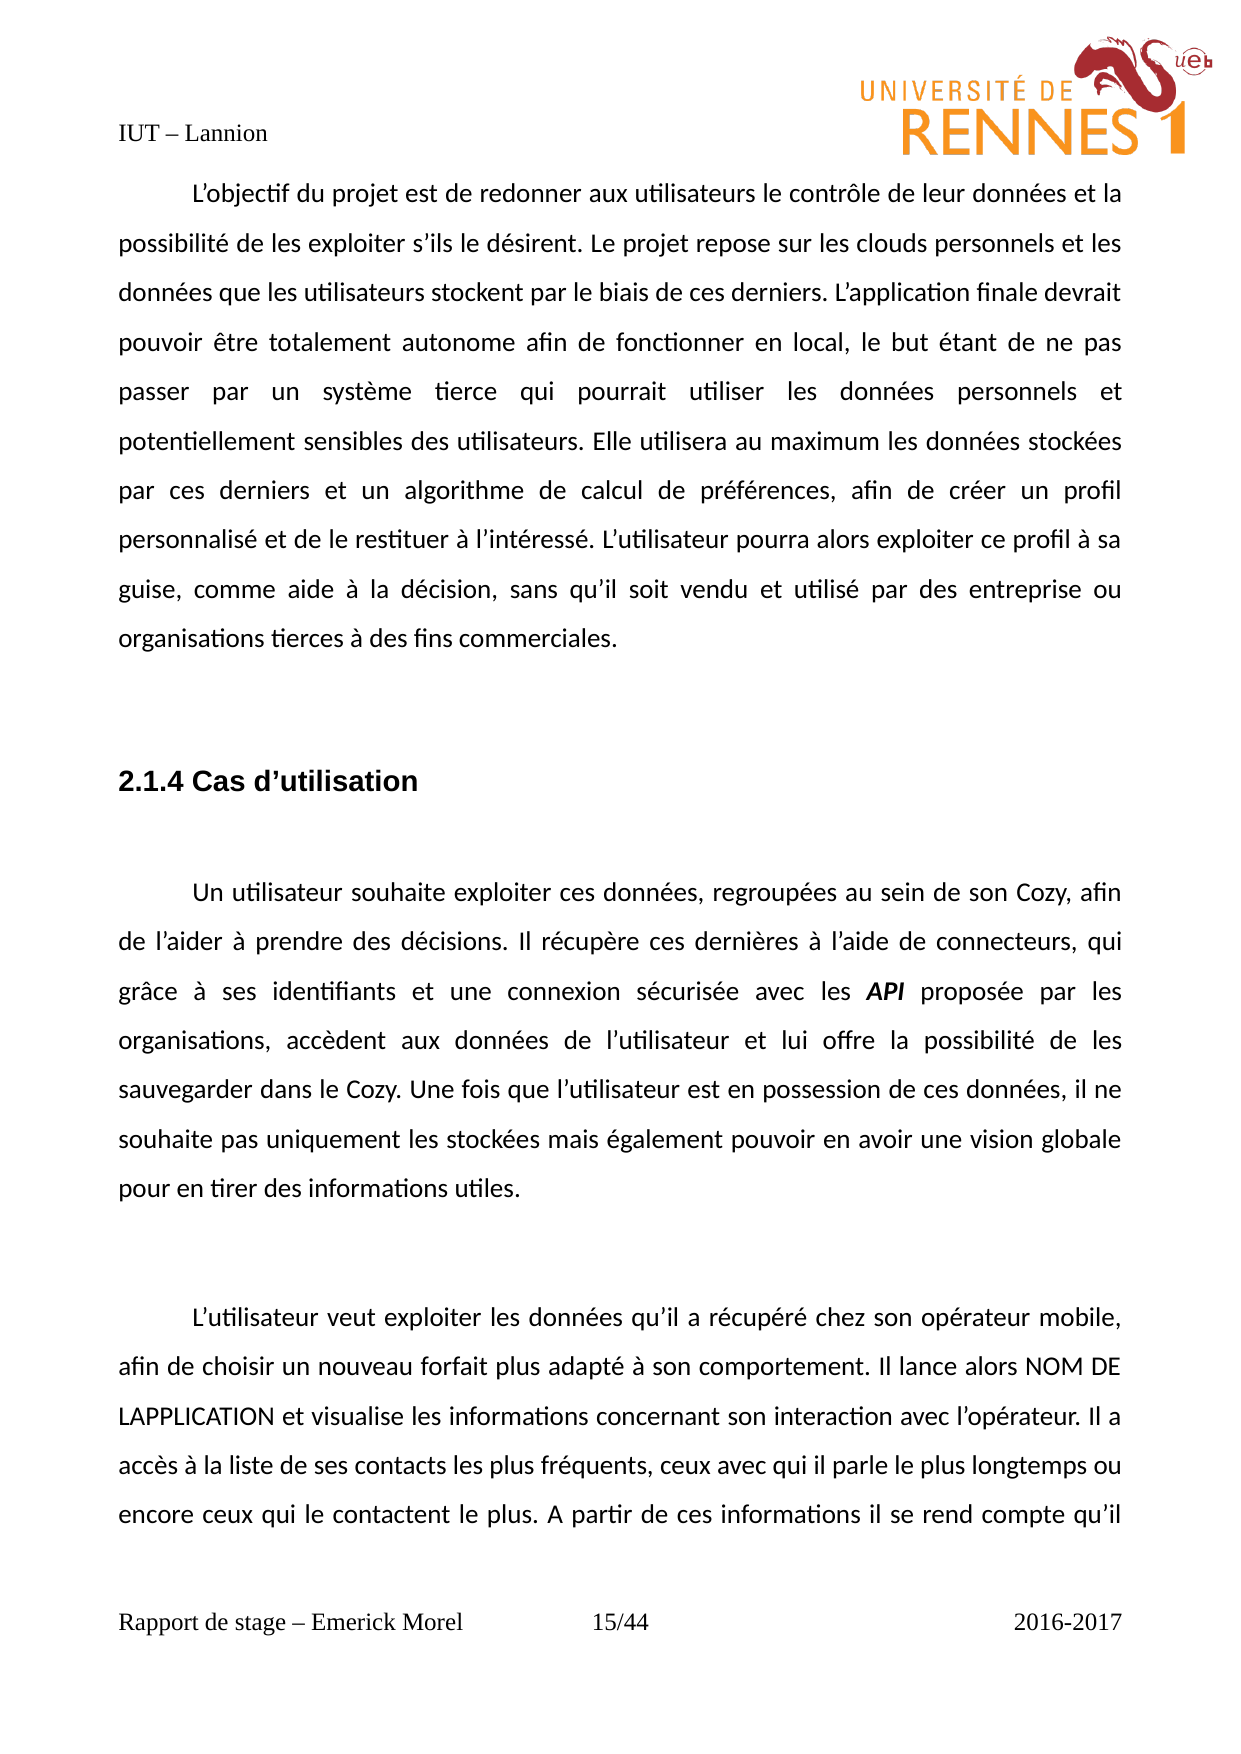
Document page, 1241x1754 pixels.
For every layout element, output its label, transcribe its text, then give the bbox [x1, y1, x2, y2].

text Un utilisateur souhaite exploiter ces données, regroupées au sein de son Cozy, afin de l’aider à prendre des décisions. Il récupère ces dernières à l’aide de connecteurs, qui grâce à ses identifiants et une connexion sécurisée avec les API proposée par les organisations, accèdent aux données de l’utilisateur et lui offre la possibilité de les sauvegarder dans le Cozy. Une fois que l’utilisateur est en possession de ces données, il ne souhaite pas uniquement les stockées mais également pouvoir en avoir une vision globale pour en tirer des informations utiles. [118, 875, 1122, 1204]
subtitle 2.1.4 Cas d’utilisation [118, 764, 1122, 798]
text L’objectif du projet est de redonner aux utilisateurs le contrôle de leur données et la possibilité de les exploiter s’ils le désirent. Le projet repose sur les clouds personnels et les données que les utilisateurs stockent par le biais de ces derniers. L’application finale devrait pouvoir être totalement autonome afin de fonctionner en local, le but étant de ne pas passer par un système tierce qui pourrait utiliser les données personnels et potentiellement sensibles des utilisateurs. Elle utilisera au maximum les données stockées par ces derniers et un algorithme de calcul de préférences, afin de créer un profil personnalisé et de le restituer à l’intéressé. L’utilisateur pourra alors exploiter ce profil à sa guise, comme aide à la décision, sans qu’il soit vendu et utilisé par des entreprise ou organisations tierces à des fins commerciales. [118, 176, 1122, 655]
picture [858, 34, 1214, 157]
text L’utilisateur veut exploiter les données qu’il a récupéré chez son opérateur mobile, afin de choisir un nouveau forfait plus adapté à son comportement. Il lance alors NOM DE LAPPLICATION et visualise les informations concernant son interaction avec l’opérateur. Il a accès à la liste de ses contacts les plus fréquents, ceux avec qui il parle le plus longtemps ou encore ceux qui le contactent le plus. A partir de ces informations il se rend compte qu’il [118, 1300, 1122, 1531]
